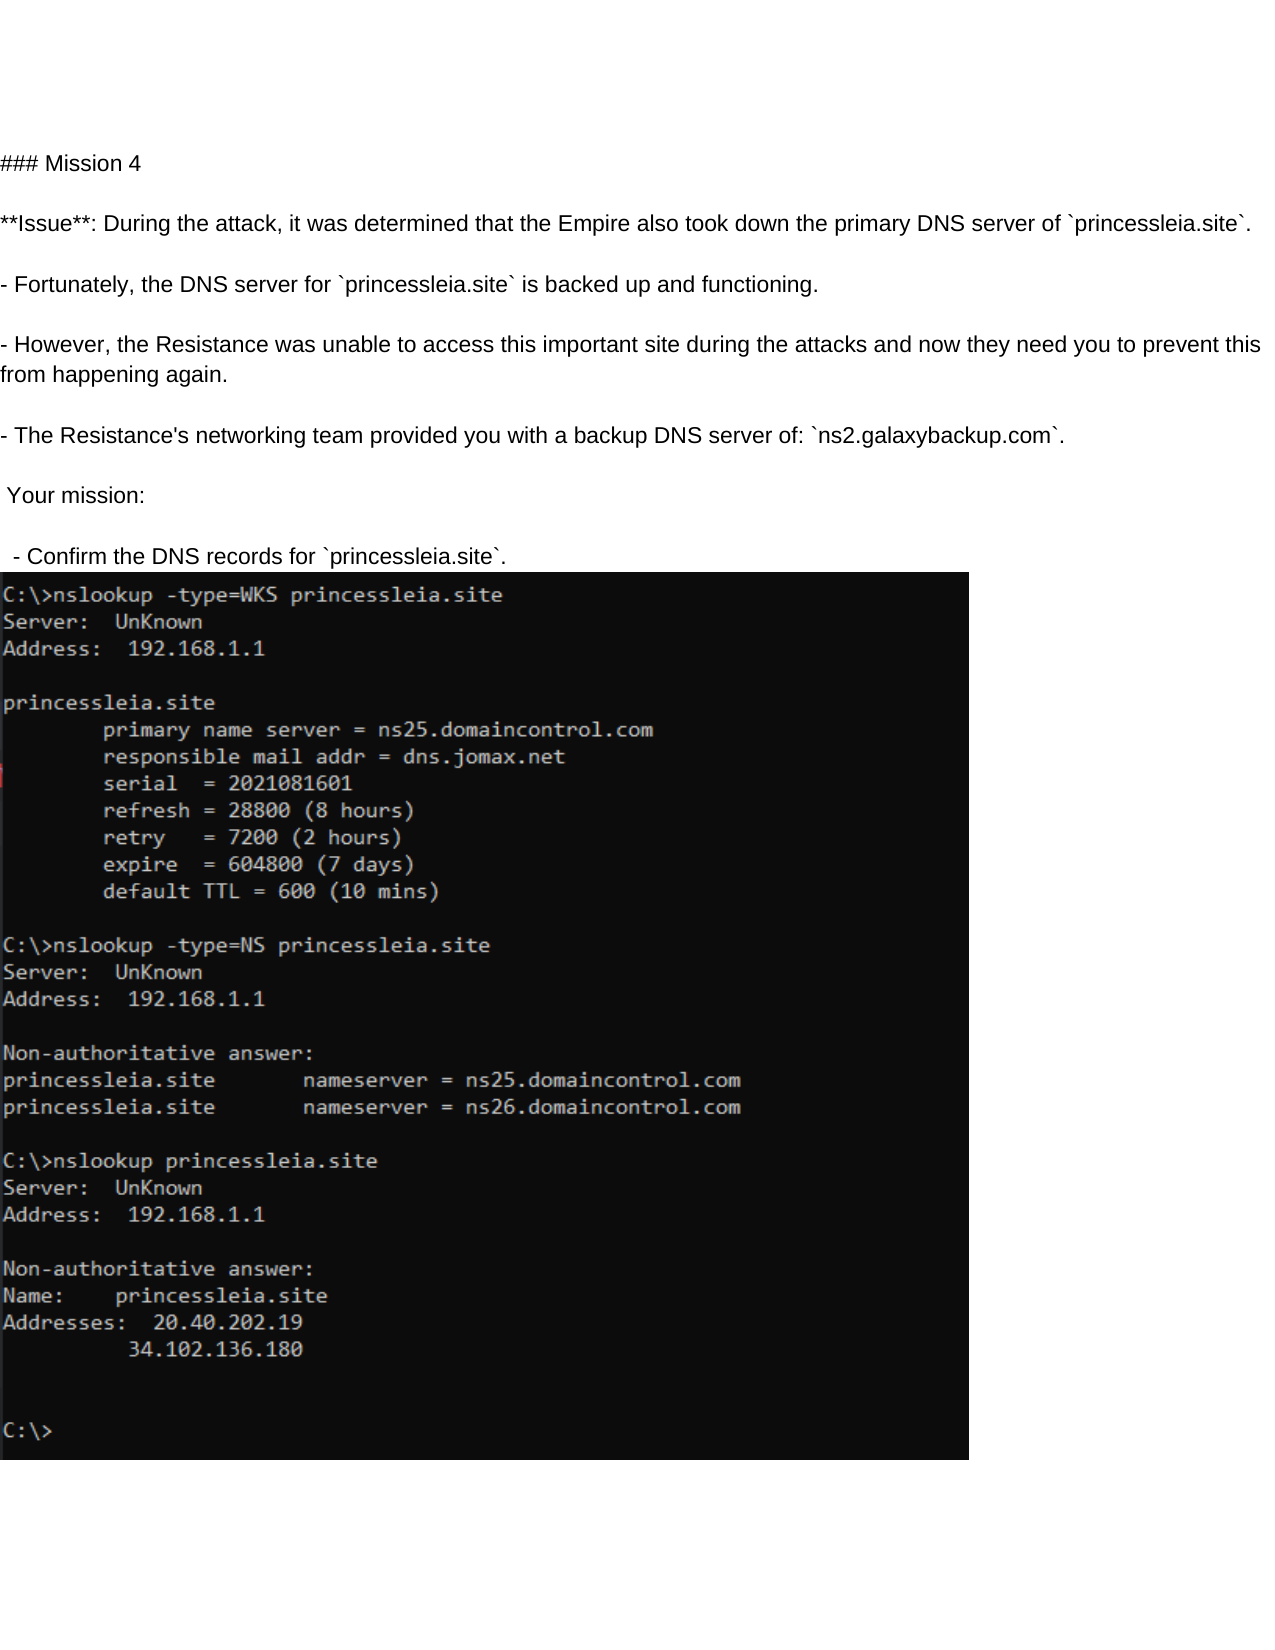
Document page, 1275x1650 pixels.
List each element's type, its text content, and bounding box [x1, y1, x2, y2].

text ### Mission 4 [0, 150, 1275, 176]
text Your mission: [0, 482, 1275, 509]
text **Issue**: During the attack, it was determined that the Empire also took down the primary DNS server of `princessleia.site`. [0, 210, 1275, 237]
text - Fortunately, the DNS server for `princessleia.site` is backed up and functioning. [0, 271, 1275, 297]
text - The Resistance's networking team provided you with a backup DNS server of: `ns2.galaxybackup.com`. [0, 422, 1275, 448]
text - Confirm the DNS records for `princessleia.site`. [0, 543, 1275, 569]
picture [0, 572, 969, 1460]
text - However, the Resistance was unable to access this important site during the attacks and now they need you to prevent this from happening again. [0, 331, 1275, 388]
